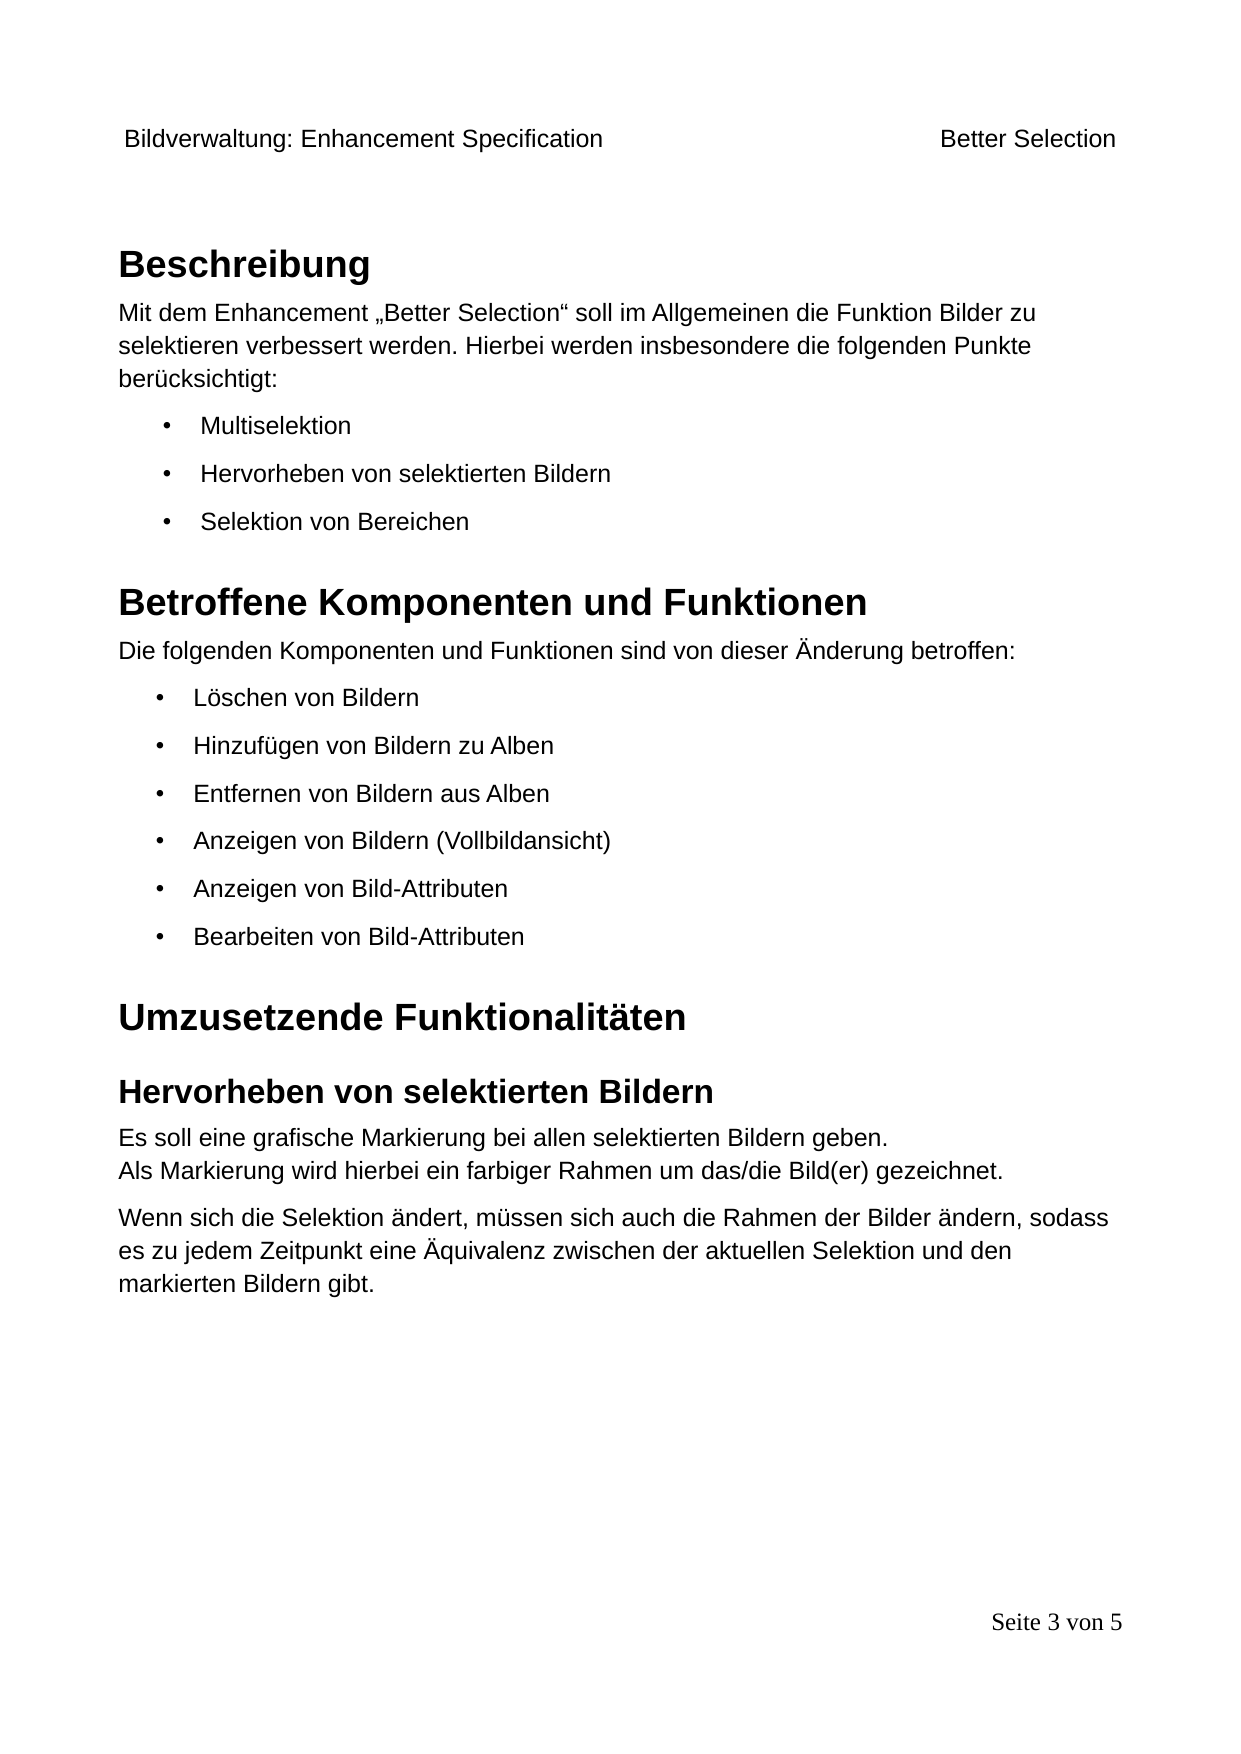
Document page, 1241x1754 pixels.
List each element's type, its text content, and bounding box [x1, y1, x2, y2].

list Bearbeiten von Bild-Attributen [156, 922, 1122, 951]
text Die folgenden Komponenten und Funktionen sind von dieser Änderung betroffen: [118, 636, 1122, 664]
list Hinzufügen von Bildern zu Alben [156, 731, 1122, 760]
list Multiselektion [163, 411, 1122, 440]
list Entfernen von Bildern aus Alben [156, 779, 1122, 807]
list Anzeigen von Bild-Attributen [156, 874, 1122, 903]
list Anzeigen von Bildern (Vollbildansicht) [156, 826, 1122, 855]
subtitle Betroffene Komponenten und Funktionen [118, 579, 1122, 623]
text Es soll eine grafische Markierung bei allen selektierten Bildern geben. Als Markierung wird hierbei ein farbiger Rahmen um das/die Bild(er) gezeichnet. [118, 1123, 1122, 1184]
subtitle Beschreibung [118, 242, 1122, 285]
text Mit dem Enhancement „Better Selection“ soll im Allgemeinen die Funktion Bilder zu selektieren verbessert werden. Hierbei werden insbesondere die folgenden Punkte berücksichtigt: [118, 298, 1122, 392]
list Löschen von Bildern [156, 683, 1122, 712]
list Selektion von Bereichen [163, 507, 1122, 536]
text Wenn sich die Selektion ändert, müssen sich auch die Rahmen der Bilder ändern, sodass es zu jedem Zeitpunkt eine Äquivalenz zwischen der aktuellen Selektion und den markierten Bildern gibt. [118, 1203, 1122, 1298]
subtitle Hervorheben von selektierten Bildern [118, 1071, 1122, 1110]
list Hervorheben von selektierten Bildern [163, 459, 1122, 488]
subtitle Umzusetzende Funktionalitäten [118, 994, 1122, 1038]
